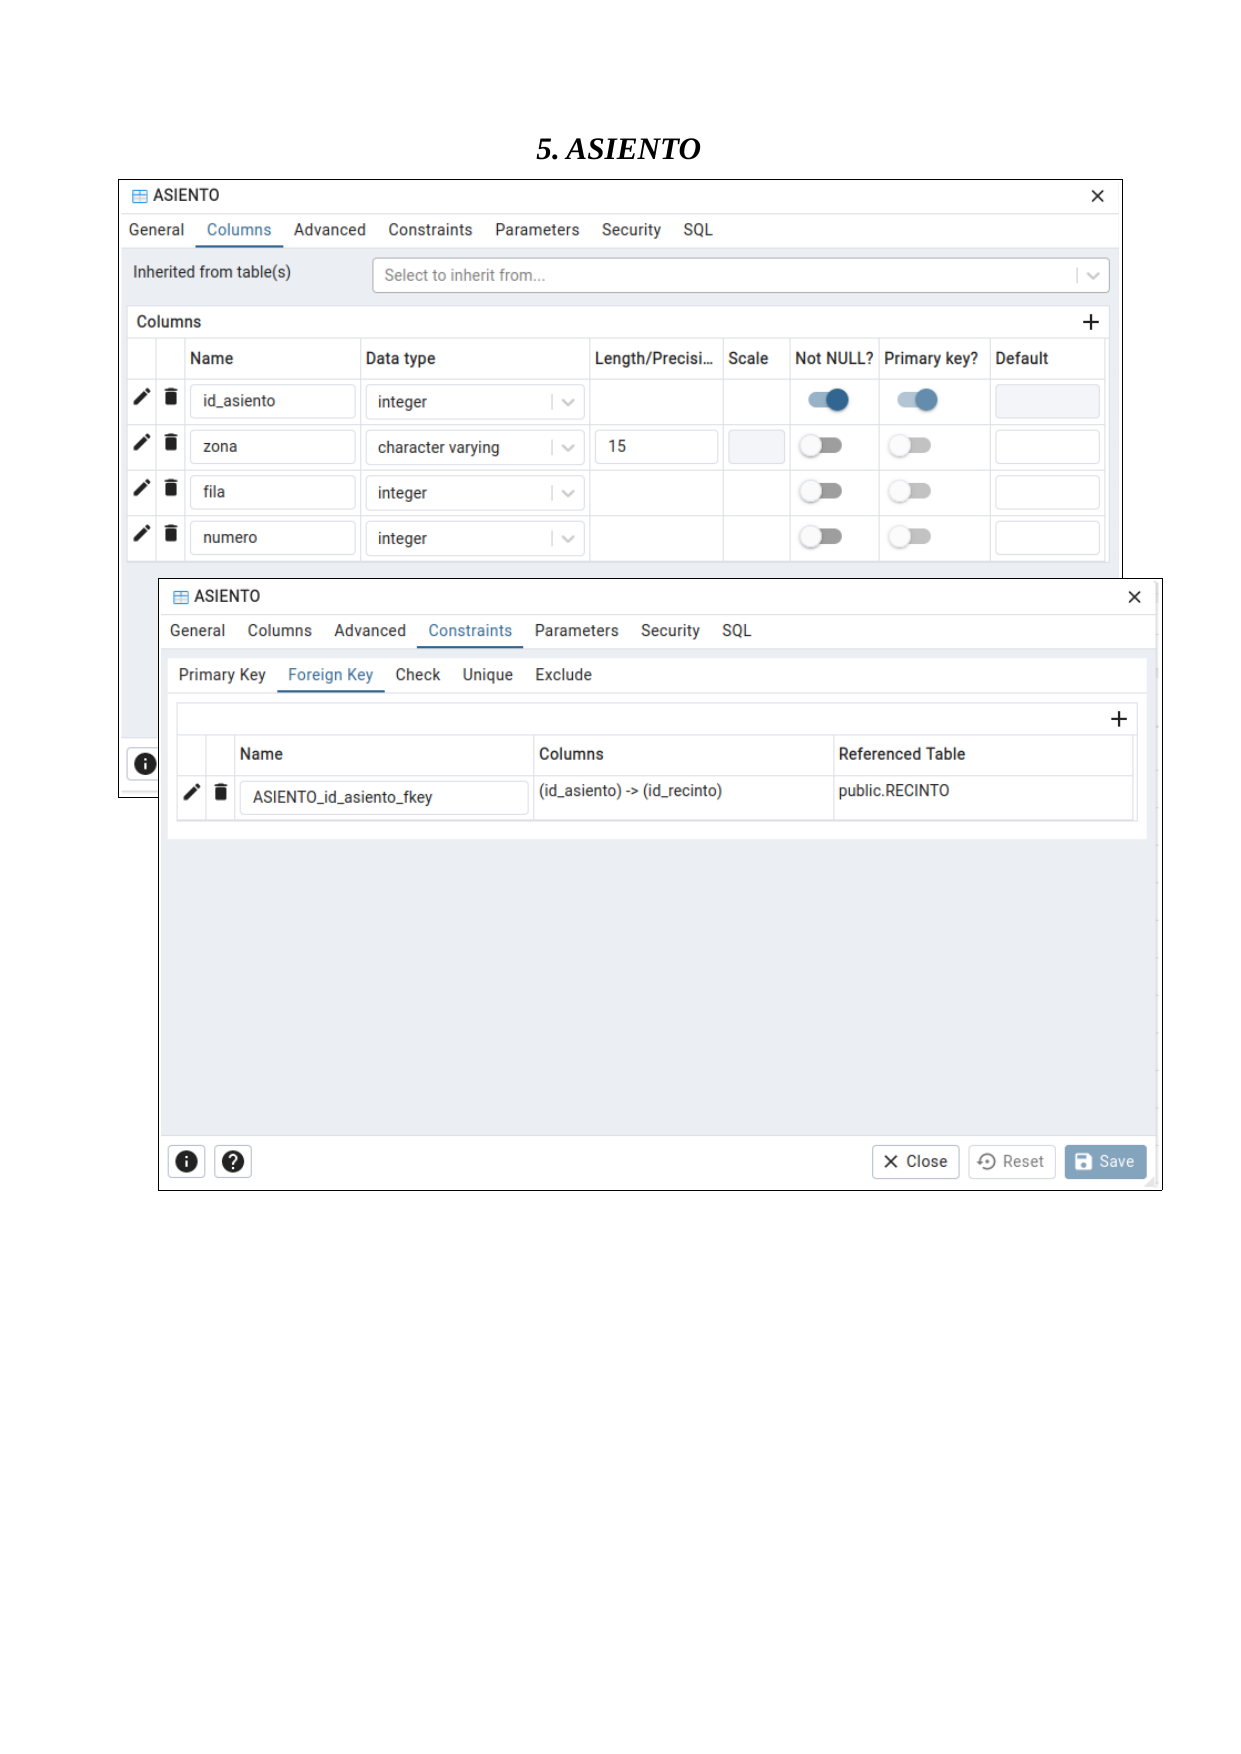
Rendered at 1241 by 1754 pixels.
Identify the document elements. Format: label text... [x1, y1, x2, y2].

subtitle 5. ASIENTO [118, 131, 1122, 167]
picture [121, 182, 1119, 795]
picture [161, 581, 1159, 1188]
